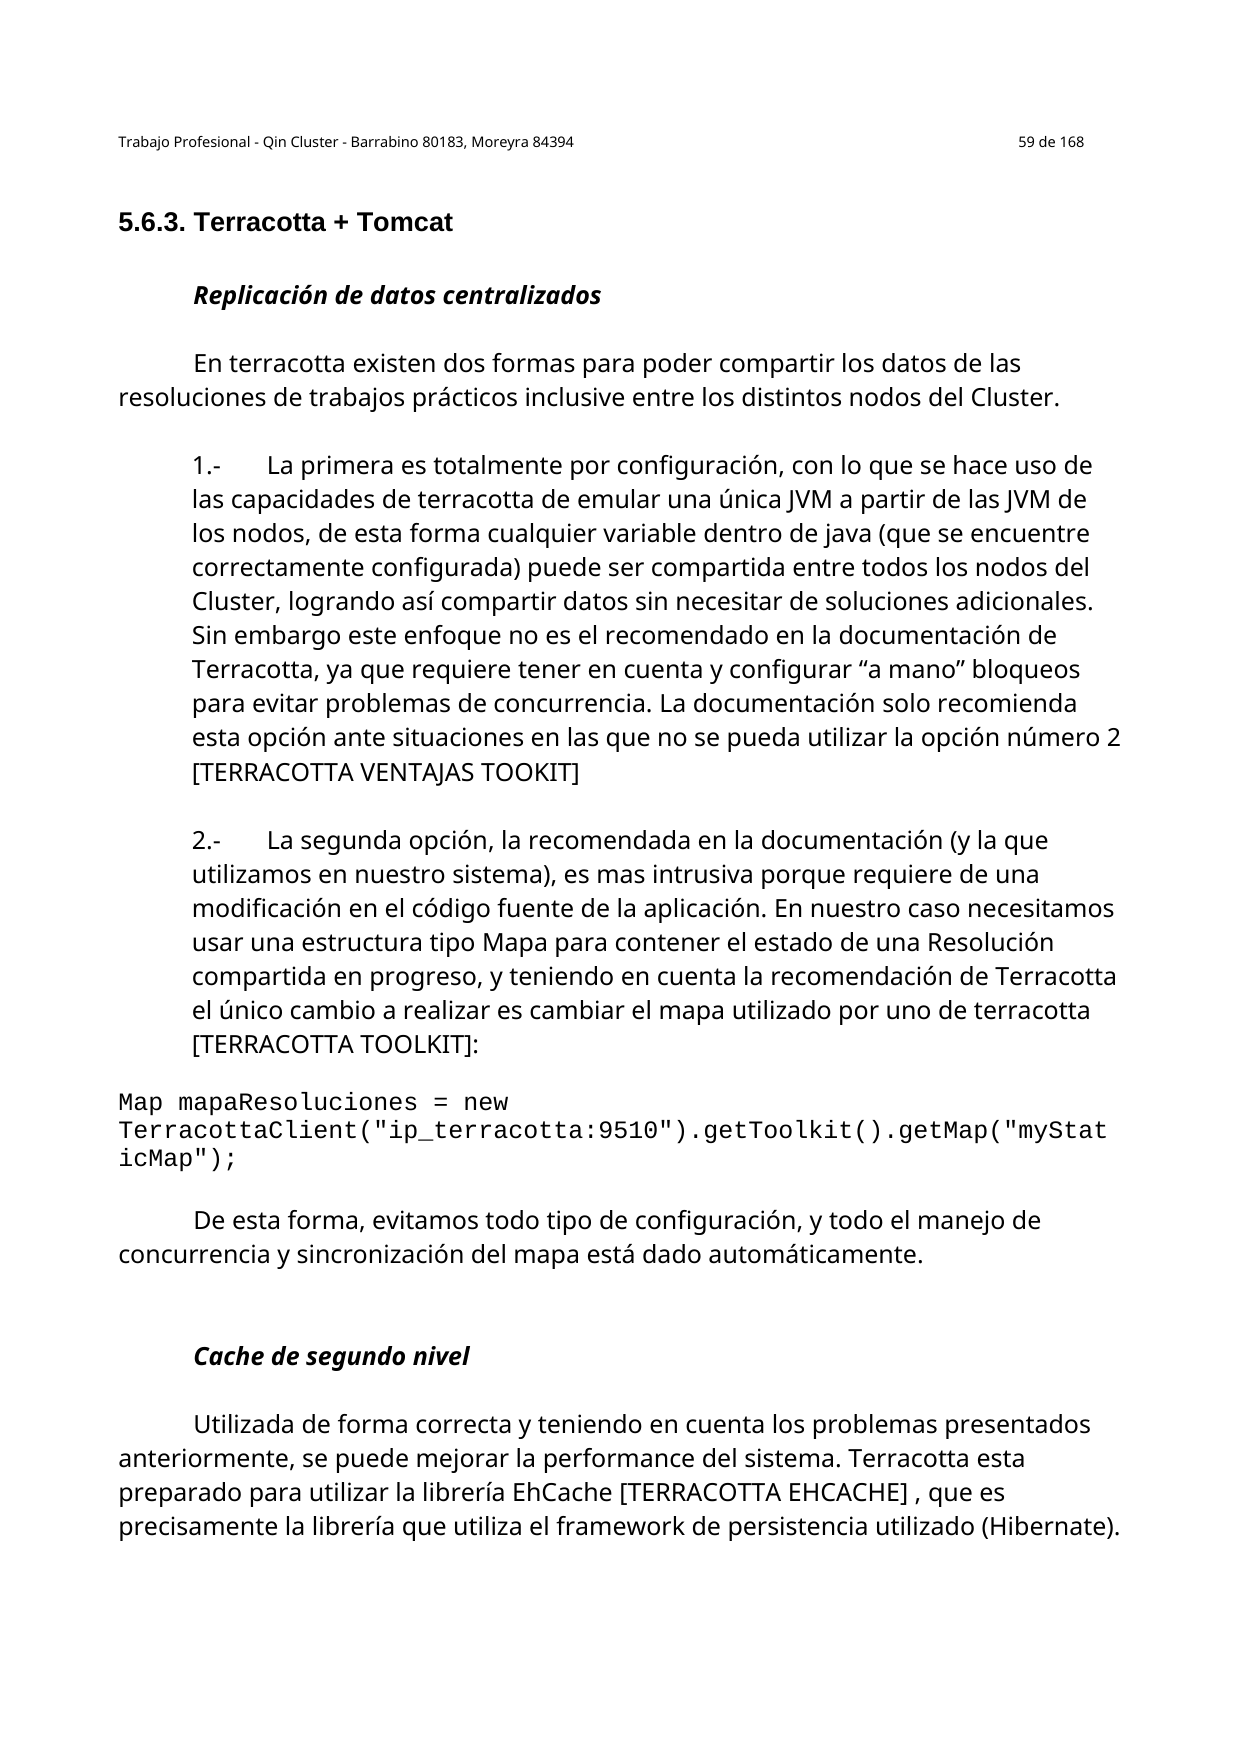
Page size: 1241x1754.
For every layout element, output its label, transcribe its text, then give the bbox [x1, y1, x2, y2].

text 1.- La primera es totalmente por configuración, con lo que se hace uso de las capacidades de terracotta de emular una única JVM a partir de las JVM de los nodos, de esta forma cualquier variable dentro de java (que se encuentre correctamente configurada) puede ser compartida entre todos los nodos del Cluster, logrando así compartir datos sin necesitar de soluciones adicionales. Sin embargo este enfoque no es el recomendado en la documentación de Terracotta, ya que requiere tener en cuenta y configurar “a mano” bloqueos para evitar problemas de concurrencia. La documentación solo recomienda esta opción ante situaciones en las que no se pueda utilizar la opción número 2 [TERRACOTTA VENTAJAS TOOKIT] [192, 448, 1122, 788]
text Map mapaResoluciones = new TerracottaClient("ip_terracotta:9510").getToolkit().getMap("myStaticMap"); [118, 1089, 1122, 1174]
text Replicación de datos centralizados [118, 277, 1122, 311]
text De esta forma, evitamos todo tipo de configuración, y todo el manejo de concurrencia y sincronización del mapa está dado automáticamente. [118, 1202, 1122, 1271]
text Cache de segundo nivel [118, 1339, 1122, 1373]
text Utilizada de forma correcta y teniendo en cuenta los problemas presentados anteriormente, se puede mejorar la performance del sistema. Terracotta esta preparado para utilizar la librería EhCache [TERRACOTTA EHCACHE] , que es precisamente la librería que utiliza el framework de persistencia utilizado (Hibernate). [118, 1407, 1122, 1543]
text 2.- La segunda opción, la recomendada en la documentación (y la que utilizamos en nuestro sistema), es mas intrusiva porque requiere de una modificación en el código fuente de la aplicación. En nuestro caso necesitamos usar una estructura tipo Mapa para contener el estado de una Resolución compartida en progreso, y teniendo en cuenta la recomendación de Terracotta el único cambio a realizar es cambiar el mapa utilizado por uno de terracotta [TERRACOTTA TOOLKIT]: [192, 822, 1122, 1061]
text En terracotta existen dos formas para poder compartir los datos de las resoluciones de trabajos prácticos inclusive entre los distintos nodos del Cluster. [118, 345, 1122, 413]
subtitle 5.6.3. Terracotta + Tomcat [118, 207, 1122, 237]
